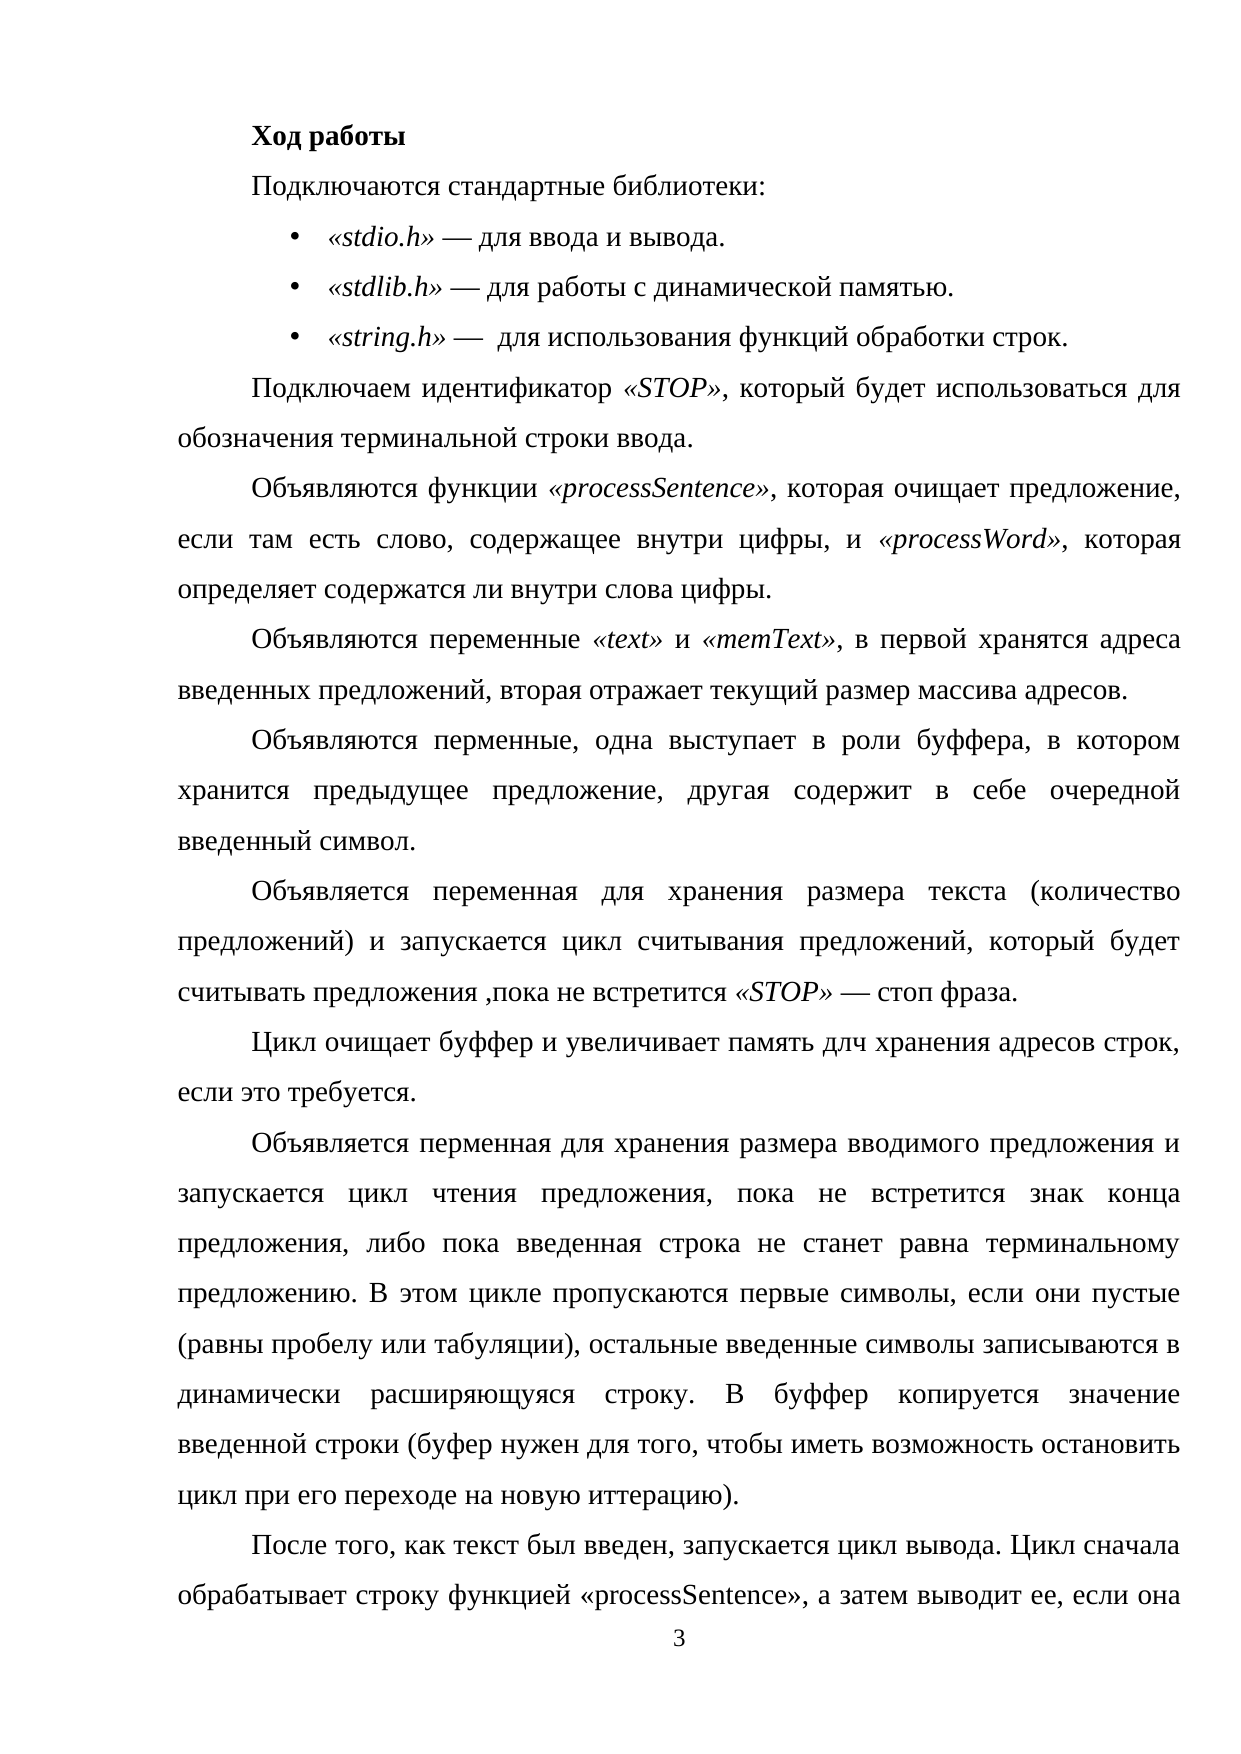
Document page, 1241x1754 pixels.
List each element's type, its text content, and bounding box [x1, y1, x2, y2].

list «string.h» — для использования функций обработки строк. [290, 319, 1181, 353]
text Объявляется перменная для хранения размера вводимого предложения и запускается цикл чтения предложения, пока не встретится знак конца предложения, либо пока введенная строка не станет равна терминальному предложению. В этом цикле пропускаются первые символы, если они пустые (равны пробелу или табуляции), остальные введенные символы записываются в динамически расширяющуяся строку. В буффер копируется значение введенной строки (буфер нужен для того, чтобы иметь возможность остановить цикл при его переходе на новую иттерацию). [177, 1125, 1181, 1510]
text Объявляются функции «processSentence», которая очищает предложение, если там есть слово, содержащее внутри цифры, и «processWord», которая определяет содержатся ли внутри слова цифры. [177, 471, 1181, 605]
text Объявляются переменные «text» и «memText», в первой хранятся адреса введенных предложений, вторая отражает текущий размер массива адресов. [177, 622, 1181, 705]
text Цикл очищает буффер и увеличивает память длч хранения адресов строк, если это требуется. [177, 1024, 1181, 1108]
list «stdio.h» — для ввода и вывода. [290, 219, 1181, 252]
text После того, как текст был введен, запускается цикл вывода. Цикл сначала обрабатывает строку функцией «processSentence», а затем выводит ее, если она [177, 1527, 1181, 1611]
text Объявляются перменные, одна выступает в роли буффера, в котором хранится предыдущее предложение, другая содержит в себе очередной введенный символ. [177, 722, 1181, 856]
text Объявляется переменная для хранения размера текста (количество предложений) и запускается цикл считывания предложений, который будет считывать предложения ,пока не встретится «STOP» — стоп фраза. [177, 873, 1181, 1007]
list «stdlib.h» — для работы с динамической памятью. [290, 269, 1181, 303]
text Подключаются стандартные библиотеки: [177, 168, 1181, 202]
text Ход работы [177, 118, 1181, 152]
text Подключаем идентификатор «STOP», который будет использоваться для обозначения терминальной строки ввода. [177, 370, 1181, 454]
